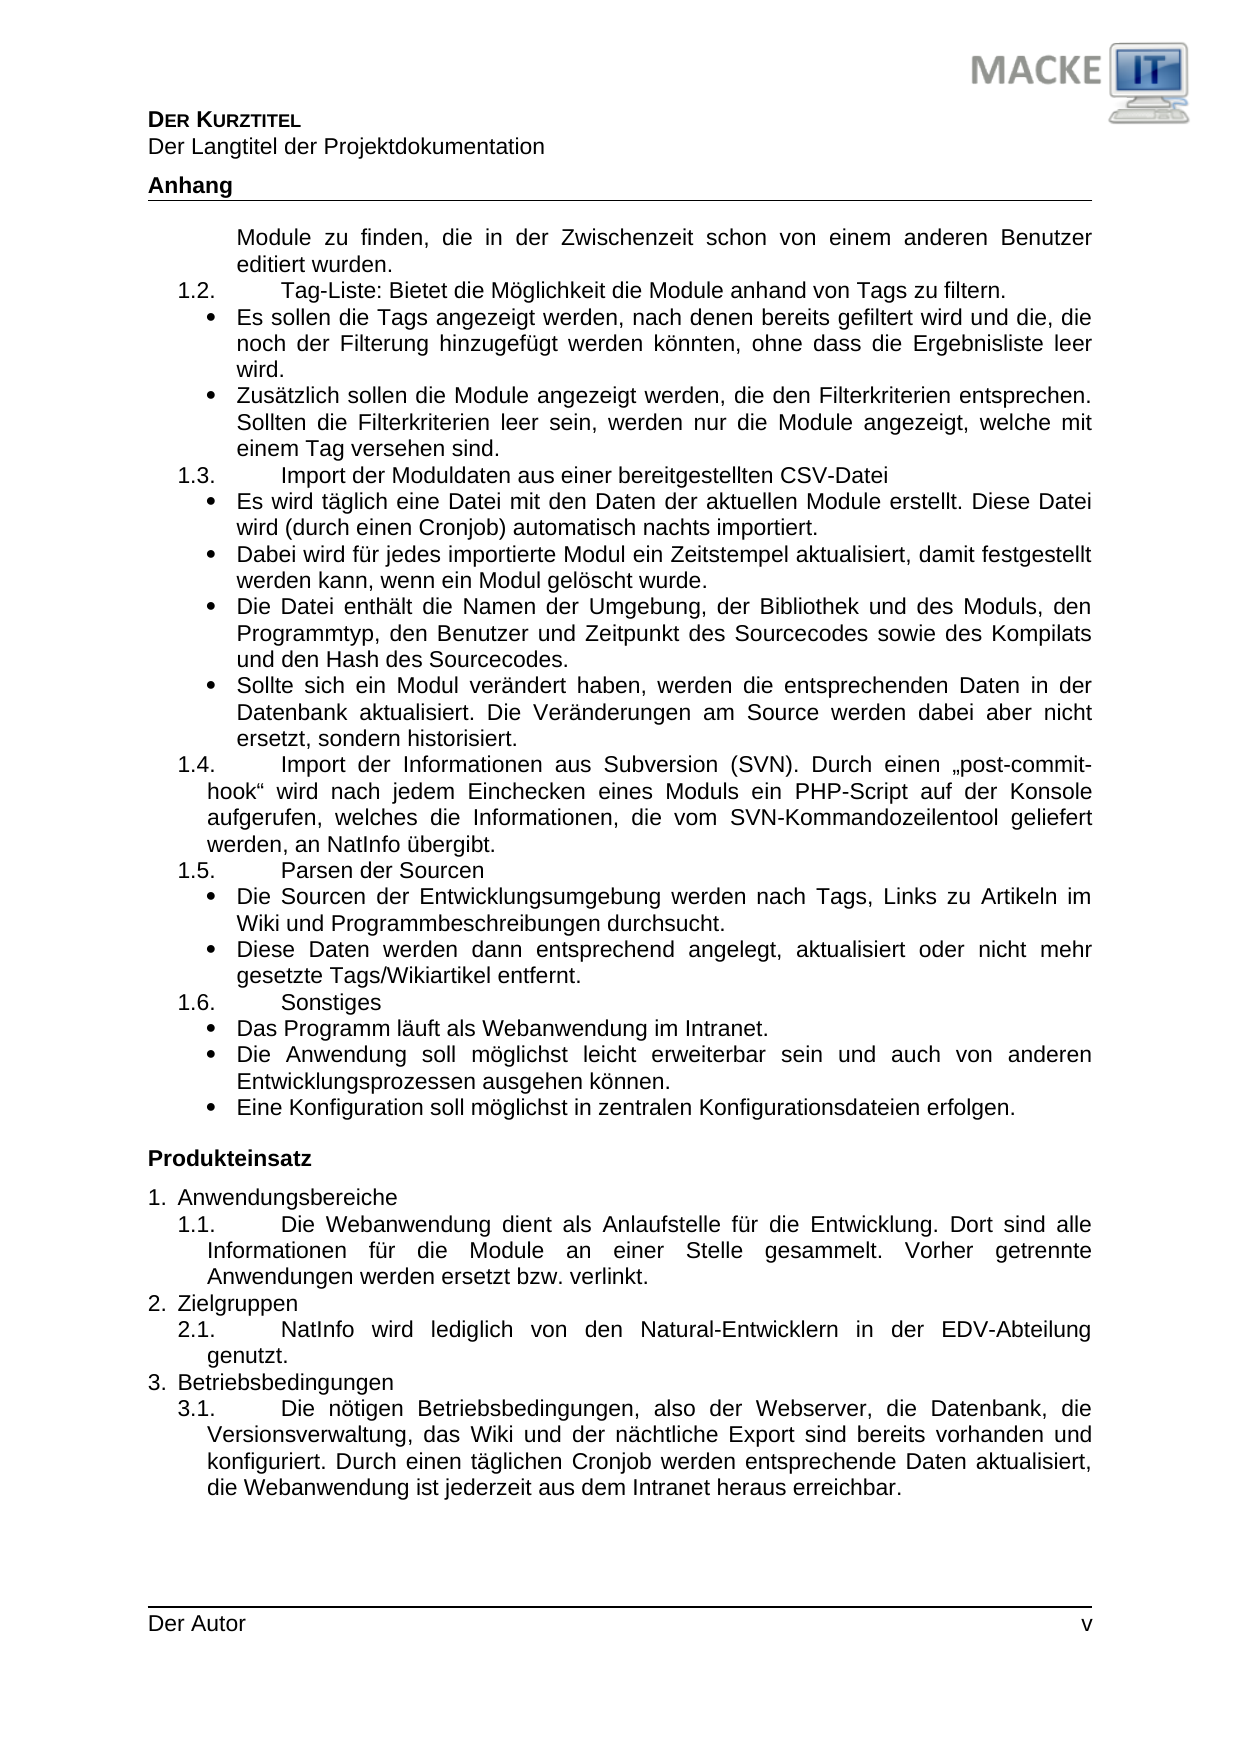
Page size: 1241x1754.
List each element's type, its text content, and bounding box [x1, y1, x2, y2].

list Zielgruppen [148, 1290, 1092, 1316]
list Die Anwendung soll möglichst leicht erweiterbar sein und auch von anderen Entwicklungsprozessen ausgehen können. [207, 1041, 1092, 1094]
list Die nötigen Betriebsbedingungen, also der Webserver, die Datenbank, die Versionsverwaltung, das Wiki und der nächtliche Export sind bereits vorhanden und konfiguriert. Durch einen täglichen Cronjob werden entsprechende Daten aktualisiert, die Webanwendung ist jederzeit aus dem Intranet heraus erreichbar. [177, 1395, 1092, 1501]
list Das Programm läuft als Webanwendung im Intranet. [207, 1015, 1092, 1041]
list NatInfo wird lediglich von den Natural-Entwicklern in der EDV-Abteilung genutzt. [177, 1316, 1092, 1369]
list Sollte sich ein Modul verändert haben, werden die entsprechenden Daten in der Datenbank aktualisiert. Die Veränderungen am Source werden dabei aber nicht ersetzt, sondern historisiert. [207, 672, 1092, 751]
list Eine Konfiguration soll möglichst in zentralen Konfigurationsdateien erfolgen. [207, 1094, 1092, 1120]
list Sonstiges [177, 989, 1092, 1015]
list Import der Informationen aus Subversion (SVN). Durch einen „post-commit-hook“ wird nach jedem Einchecken eines Moduls ein PHP-Script auf der Konsole aufgerufen, welches die Informationen, die vom SVN-Kommandozeilentool geliefert werden, an NatInfo übergibt. [177, 751, 1092, 857]
list Anwendungsbereiche [148, 1184, 1092, 1211]
list Die Sourcen der Entwicklungsumgebung werden nach Tags, Links zu Artikeln im Wiki und Programmbeschreibungen durchsucht. [207, 883, 1092, 936]
list Es sollen die Tags angezeigt werden, nach denen bereits gefiltert wird und die, die noch der Filterung hinzugefügt werden könnten, ohne dass die Ergebnisliste leer wird. [207, 303, 1092, 382]
list Es wird täglich eine Datei mit den Daten der aktuellen Module erstellt. Diese Datei wird (durch einen Cronjob) automatisch nachts importiert. [207, 488, 1092, 541]
list Produkteinsatz [148, 1145, 1092, 1172]
list Tag-Liste: Bietet die Möglichkeit die Module anhand von Tags zu filtern. [177, 277, 1092, 303]
list Diese Daten werden dann entsprechend angelegt, aktualisiert oder nicht mehr gesetzte Tags/Wikiartikel entfernt. [207, 936, 1092, 989]
list Die Datei enthält die Namen der Umgebung, der Bibliothek und des Moduls, den Programmtyp, den Benutzer und Zeitpunkt des Sourcecodes sowie des Kompilats und den Hash des Sourcecodes. [207, 593, 1092, 672]
list Module zu finden, die in der Zwischenzeit schon von einem anderen Benutzer editiert wurden. [207, 224, 1092, 277]
list Betriebsbedingungen [148, 1369, 1092, 1395]
list Dabei wird für jedes importierte Modul ein Zeitstempel aktualisiert, damit festgestellt werden kann, wenn ein Modul gelöscht wurde. [207, 541, 1092, 593]
list Zusätzlich sollen die Module angezeigt werden, die den Filterkriterien entsprechen. Sollten die Filterkriterien leer sein, werden nur die Module angezeigt, welche mit einem Tag versehen sind. [207, 382, 1092, 462]
list Die Webanwendung dient als Anlaufstelle für die Entwicklung. Dort sind alle Informationen für die Module an einer Stelle gesammelt. Vorher getrennte Anwendungen werden ersetzt bzw. verlinkt. [177, 1211, 1092, 1290]
picture [959, 29, 1197, 131]
list Import der Moduldaten aus einer bereitgestellten CSV-Datei [177, 462, 1092, 488]
list Parsen der Sourcen [177, 857, 1092, 883]
